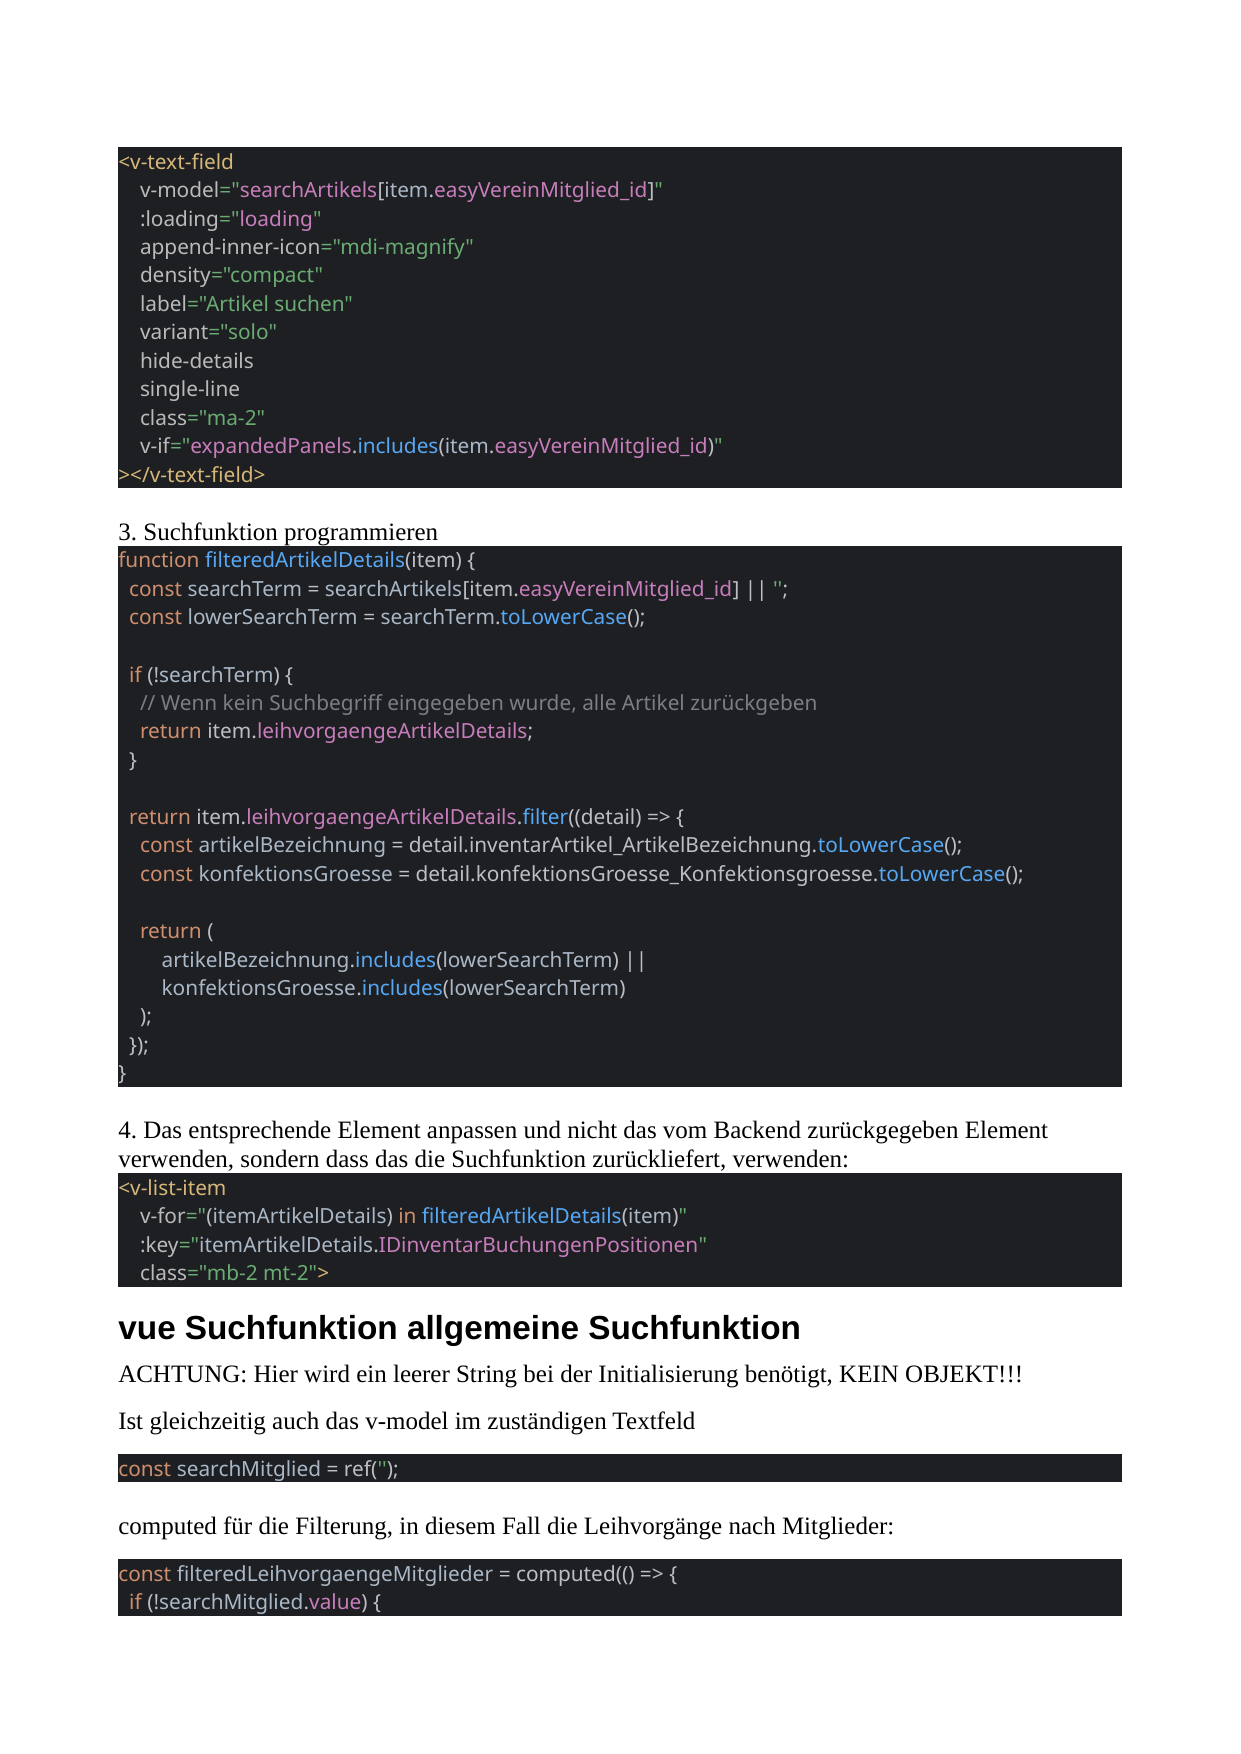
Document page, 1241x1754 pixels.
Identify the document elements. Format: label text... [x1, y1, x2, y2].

text const filteredLeihvorgaengeMitglieder = computed(() => { if (!searchMitglied.value) { [118, 1559, 1122, 1616]
text <v-text-field v-model="searchArtikels[item.easyVereinMitglied_id]" :loading="loading" append-inner-icon="mdi-magnify" density="compact" label="Artikel suchen" variant="solo" hide-details single-line class="ma-2" v-if="expandedPanels.includes(item.easyVereinMitglied_id)" ></v-text-field> [118, 147, 1122, 488]
text 4. Das entsprechende Element anpassen und nicht das vom Backend zurückgegeben Element verwenden, sondern dass das die Suchfunktion zurückliefert, verwenden: [118, 1116, 1122, 1173]
text const searchMitglied = ref(''); [118, 1454, 1122, 1482]
text ACHTUNG: Hier wird ein leerer String bei der Initialisierung benötigt, KEIN OBJEKT!!! [118, 1359, 1122, 1387]
text Ist gleichzeitig auch das v-model im zuständigen Textfeld [118, 1406, 1122, 1435]
text computed für die Filterung, in diesem Fall die Leihvorgänge nach Mitglieder: [118, 1511, 1122, 1540]
subtitle vue Suchfunktion allgemeine Suchfunktion [118, 1308, 1122, 1346]
text <v-list-item v-for="(itemArtikelDetails) in filteredArtikelDetails(item)" :key="itemArtikelDetails.IDinventarBuchungenPositionen" class="mb-2 mt-2"> [118, 1173, 1122, 1287]
text 3. Suchfunktion programmieren [118, 517, 1122, 546]
text function filteredArtikelDetails(item) { const searchTerm = searchArtikels[item.easyVereinMitglied_id] || ''; const lowerSearchTerm = searchTerm.toLowerCase(); if (!searchTerm) { // Wenn kein Suchbegriff eingegeben wurde, alle Artikel zurückgeben return item.leihvorgaengeArtikelDetails; } return item.leihvorgaengeArtikelDetails.filter((detail) => { const artikelBezeichnung = detail.inventarArtikel_ArtikelBezeichnung.toLowerCase(); const konfektionsGroesse = detail.konfektionsGroesse_Konfektionsgroesse.toLowerCase(); return ( artikelBezeichnung.includes(lowerSearchTerm) || konfektionsGroesse.includes(lowerSearchTerm) ); }); } [118, 546, 1122, 1087]
